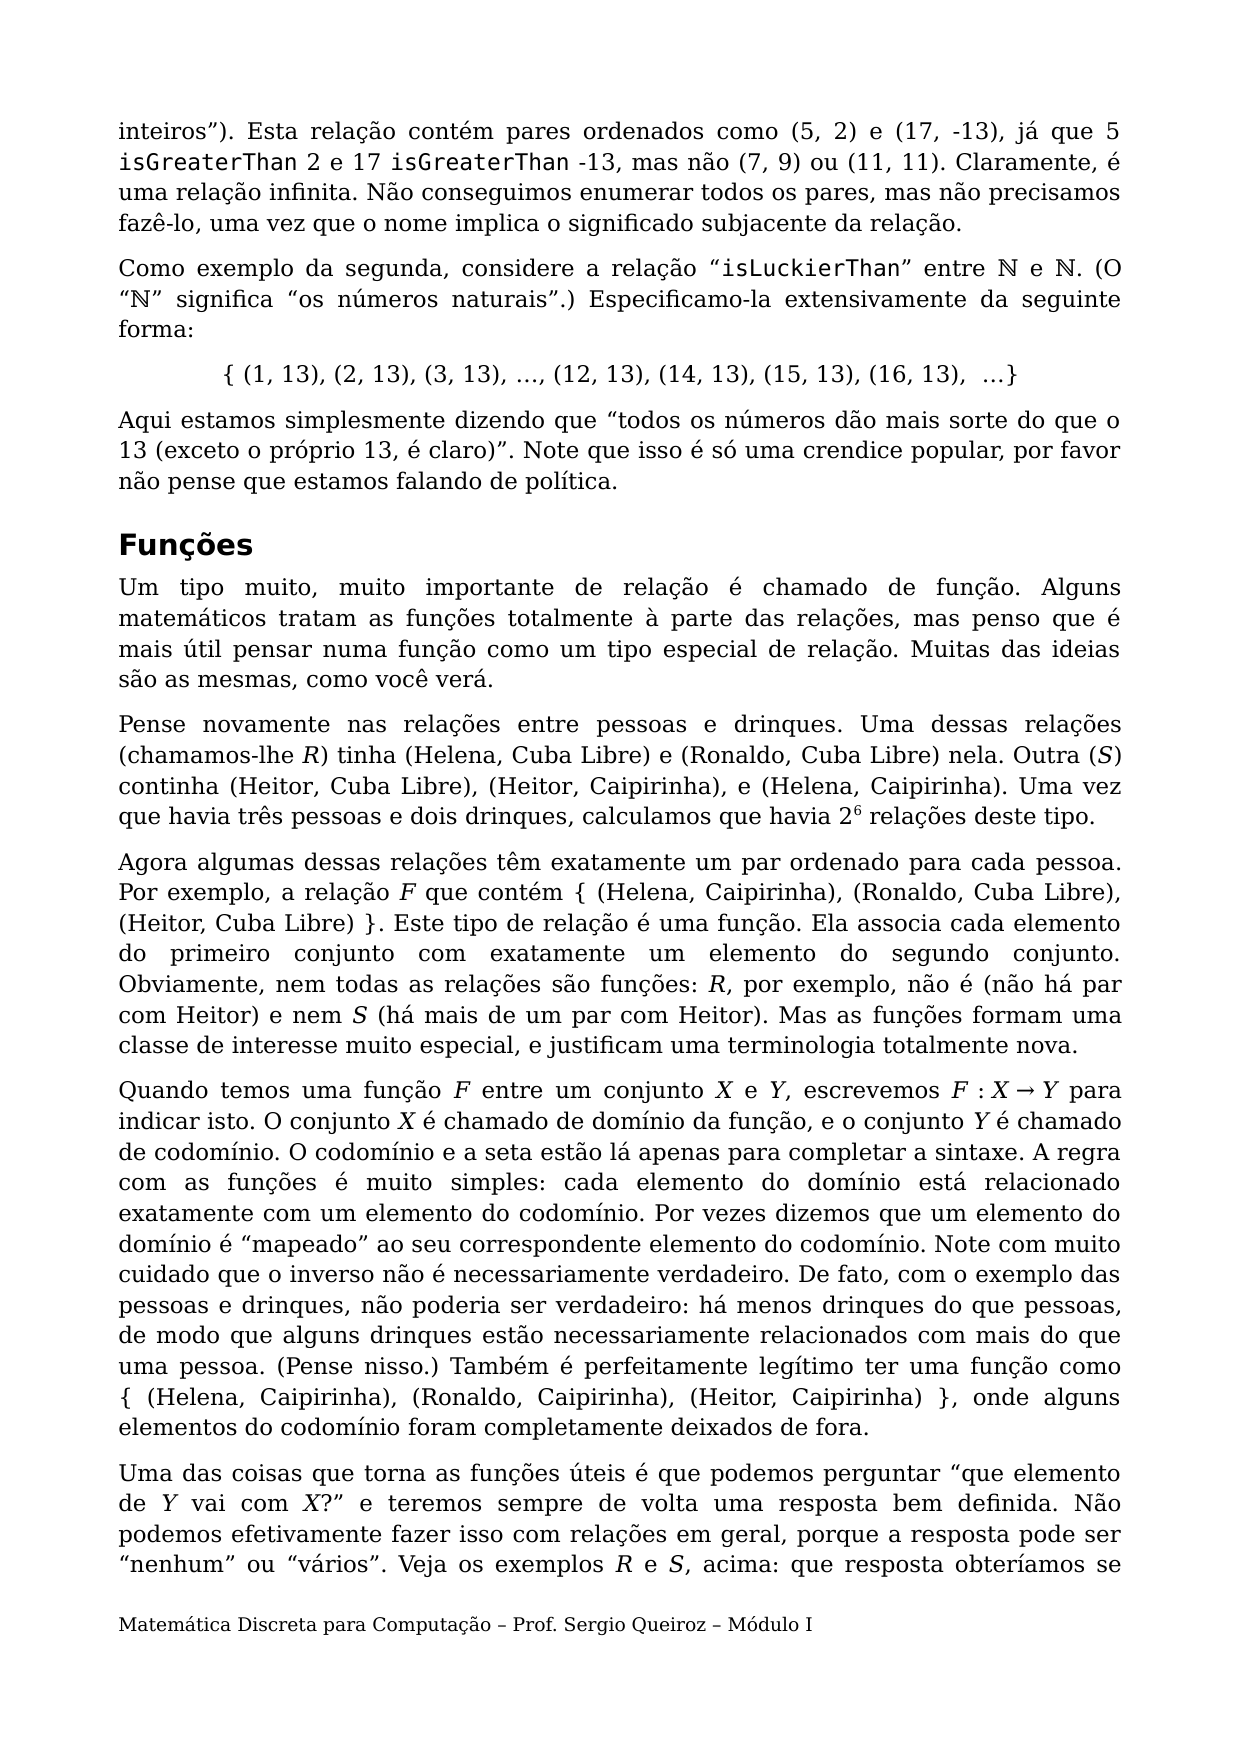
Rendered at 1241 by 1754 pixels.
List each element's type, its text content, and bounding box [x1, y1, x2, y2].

text inteiros”). Esta relação contém pares ordenados como (5, 2) e (17, -13), já que 5 isGreaterThan 2 e 17 isGreaterThan -13, mas não (7, 9) ou (11, 11). Claramente, é uma relação infinita. Não conseguimos enumerar todos os pares, mas não precisamos fazê-lo, uma vez que o nome implica o significado subjacente da relação. [118, 118, 1122, 237]
text Agora algumas dessas relações têm exatamente um par ordenado para cada pessoa. Por exemplo, a relação F que contém { (Helena, Caipirinha), (Ronaldo, Cuba Libre), (Heitor, Cuba Libre) }. Este tipo de relação é uma função. Ela associa cada elemento do primeiro conjunto com exatamente um elemento do segundo conjunto. Obviamente, nem todas as relações são funções: R, por exemplo, não é (não há par com Heitor) e nem S (há mais de um par com Heitor). Mas as funções formam uma classe de interesse muito especial, e justificam uma terminologia totalmente nova. [118, 849, 1122, 1059]
text Como exemplo da segunda, considere a relação “isLuckierThan” entre ℕ e ℕ. (O “ℕ” significa “os números naturais”.) Especificamo-la extensivamente da seguinte forma: [118, 255, 1122, 343]
text Aqui estamos simplesmente dizendo que “todos os números dão mais sorte do que o 13 (exceto o próprio 13, é claro)”. Note que isso é só uma crendice popular, por favor não pense que estamos falando de política. [118, 407, 1122, 495]
subtitle Funções [118, 528, 1122, 562]
text Um tipo muito, muito importante de relação é chamado de função. Alguns matemáticos tratam as funções totalmente à parte das relações, mas penso que é mais útil pensar numa função como um tipo especial de relação. Muitas das ideias são as mesmas, como você verá. [118, 574, 1122, 693]
text { (1, 13), (2, 13), (3, 13), …, (12, 13), (14, 13), (15, 13), (16, 13), …} [118, 362, 1122, 388]
text Quando temos uma função F entre um conjunto X e Y, escrevemos F : X → Y para indicar isto. O conjunto X é chamado de domínio da função, e o conjunto Y é chamado de codomínio. O codomínio e a seta estão lá apenas para completar a sintaxe. A regra com as funções é muito simples: cada elemento do domínio está relacionado exatamente com um elemento do codomínio. Por vezes dizemos que um elemento do domínio é “mapeado” ao seu correspondente elemento do codomínio. Note com muito cuidado que o inverso não é necessariamente verdadeiro. De fato, com o exemplo das pessoas e drinques, não poderia ser verdadeiro: há menos drinques do que pessoas, de modo que alguns drinques estão necessariamente relacionados com mais do que uma pessoa. (Pense nisso.) Também é perfeitamente legítimo ter uma função como { (Helena, Caipirinha), (Ronaldo, Caipirinha), (Heitor, Caipirinha) }, onde alguns elementos do codomínio foram completamente deixados de fora. [118, 1078, 1122, 1441]
text Uma das coisas que torna as funções úteis é que podemos perguntar “que elemento de Y vai com X?” e teremos sempre de volta uma resposta bem definida. Não podemos efetivamente fazer isso com relações em geral, porque a resposta pode ser “nenhum” ou “vários”. Veja os exemplos R e S, acima: que resposta obteríamos se [118, 1460, 1122, 1578]
text Pense novamente nas relações entre pessoas e drinques. Uma dessas relações (chamamos-lhe R) tinha (Helena, Cuba Libre) e (Ronaldo, Cuba Libre) nela. Outra (S) continha (Heitor, Cuba Libre), (Heitor, Caipirinha), e (Helena, Caipirinha). Uma vez que havia três pessoas e dois drinques, calculamos que havia 26 relações deste tipo. [118, 712, 1122, 830]
